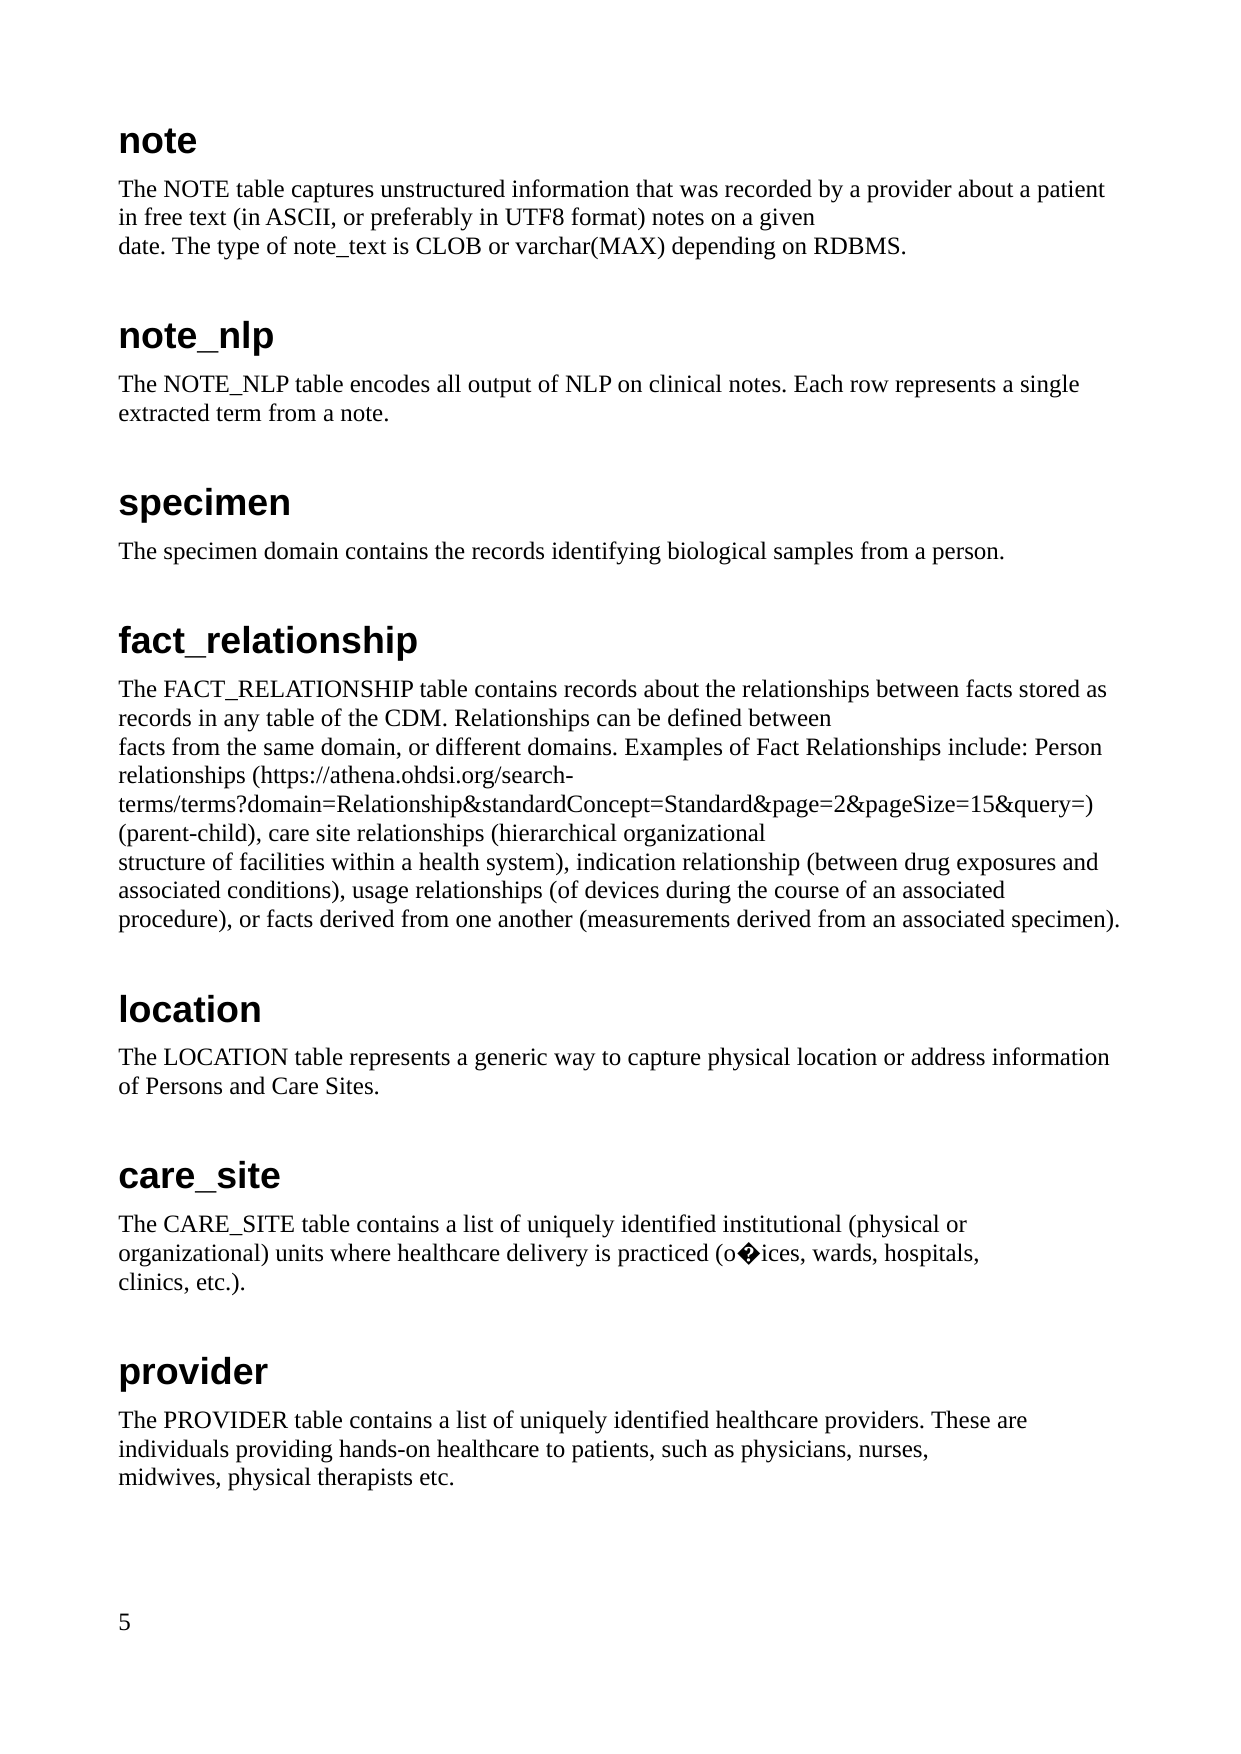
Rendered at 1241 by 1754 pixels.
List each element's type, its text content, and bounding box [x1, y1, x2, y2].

text The NOTE table captures unstructured information that was recorded by a provider about a patient in free text (in ASCII, or preferably in UTF8 format) notes on a given [118, 174, 1122, 231]
text clinics, etc.). [118, 1267, 1122, 1296]
text The PROVIDER table contains a list of uniquely identified healthcare providers. These are individuals providing hands-on healthcare to patients, such as physicians, nurses, [118, 1405, 1122, 1462]
subtitle specimen [118, 481, 1122, 524]
text facts from the same domain, or different domains. Examples of Fact Relationships include: Person relationships (https://athena.ohdsi.org/search- [118, 732, 1122, 789]
text The CARE_SITE table contains a list of uniquely identified institutional (physical or organizational) units where healthcare delivery is practiced (o�ices, wards, hospitals, [118, 1209, 1122, 1267]
text midwives, physical therapists etc. [118, 1462, 1122, 1491]
subtitle note_nlp [118, 314, 1122, 357]
text date. The type of note_text is CLOB or varchar(MAX) depending on RDBMS. [118, 231, 1122, 260]
text terms/terms?domain=Relationship&standardConcept=Standard&page=2&pageSize=15&query=) (parent-child), care site relationships (hierarchical organizational [118, 789, 1122, 847]
text The LOCATION table represents a generic way to capture physical location or address information of Persons and Care Sites. [118, 1042, 1122, 1100]
text The FACT_RELATIONSHIP table contains records about the relationships between facts stored as records in any table of the CDM. Relationships can be defined between [118, 674, 1122, 732]
subtitle note [118, 118, 1122, 161]
subtitle fact_relationship [118, 619, 1122, 662]
text The specimen domain contains the records identifying biological samples from a person. [118, 536, 1122, 565]
subtitle care_site [118, 1154, 1122, 1197]
text structure of facilities within a health system), indication relationship (between drug exposures and associated conditions), usage relationships (of devices during the course of an associated procedure), or facts derived from one another (measurements derived from an associated specimen). [118, 847, 1122, 933]
text The NOTE_NLP table encodes all output of NLP on clinical notes. Each row represents a single extracted term from a note. [118, 369, 1122, 427]
subtitle provider [118, 1349, 1122, 1392]
subtitle location [118, 987, 1122, 1030]
